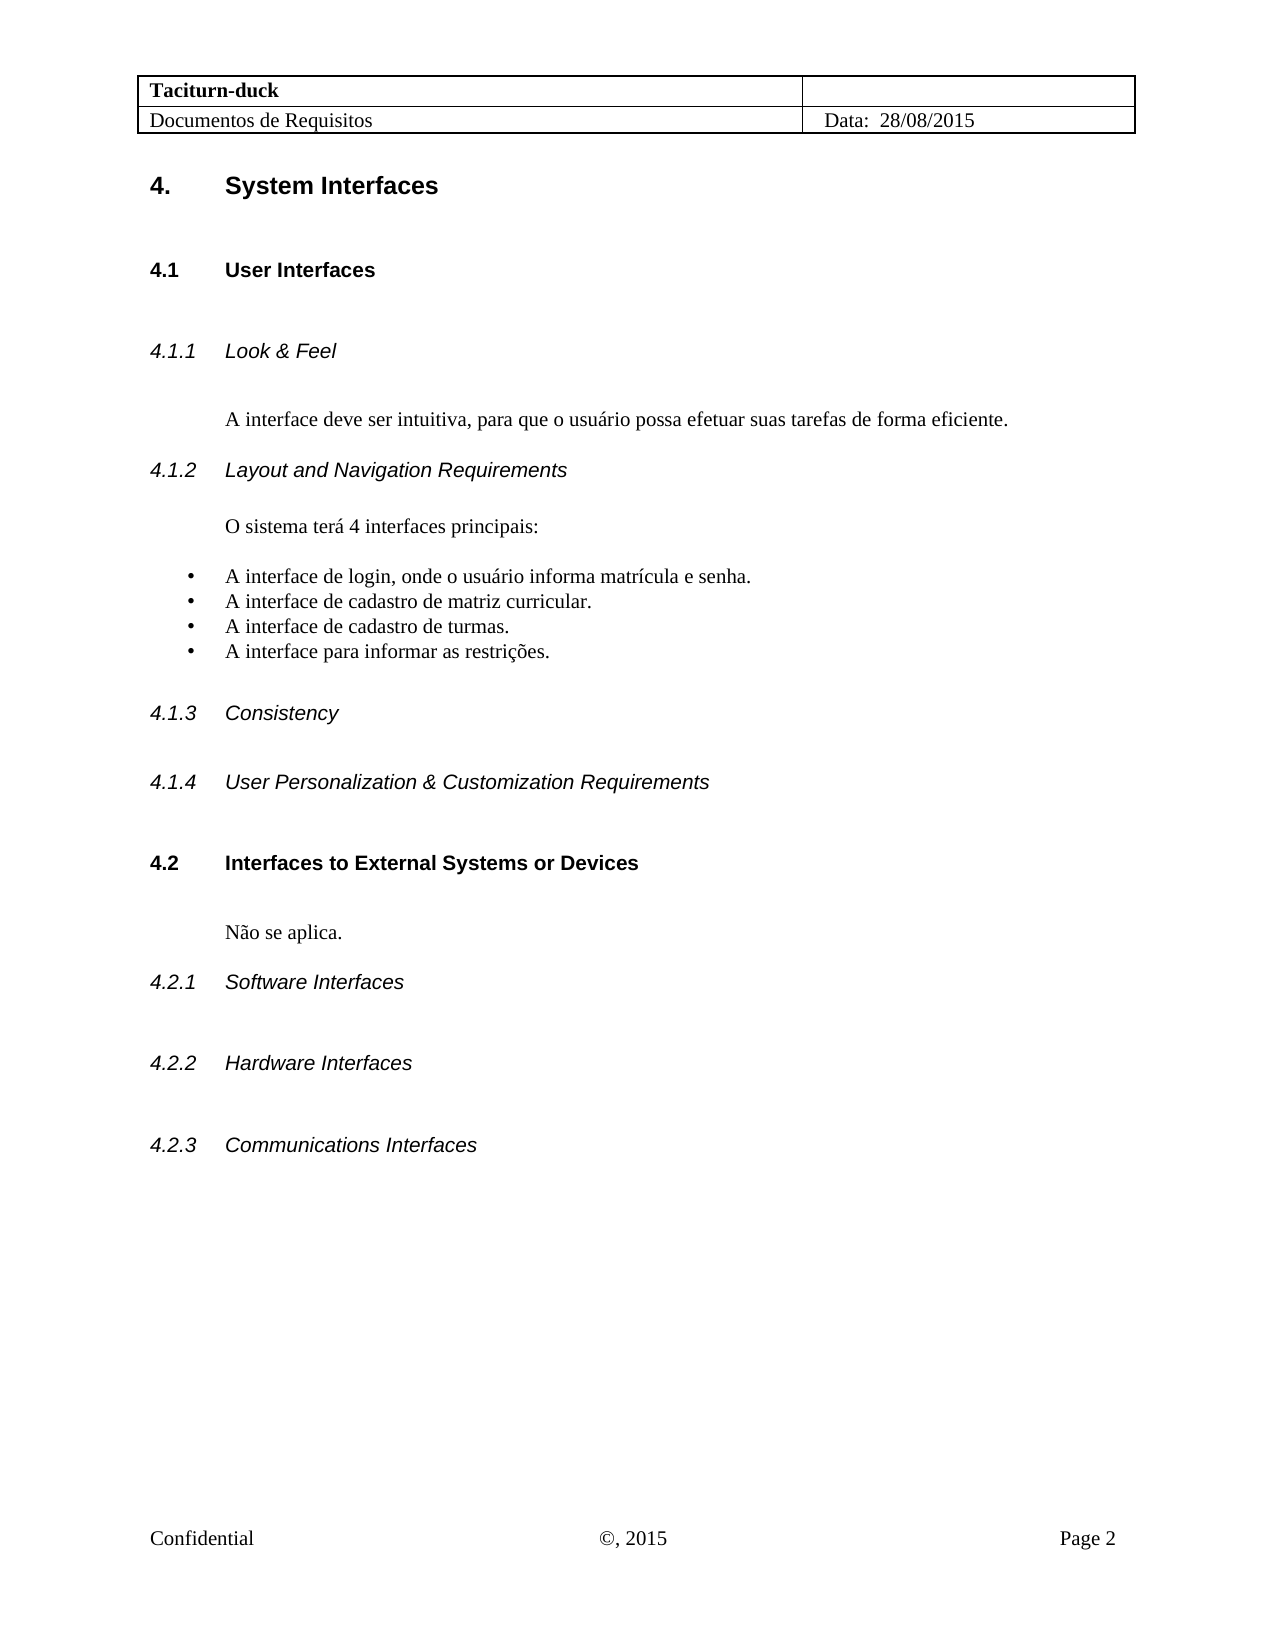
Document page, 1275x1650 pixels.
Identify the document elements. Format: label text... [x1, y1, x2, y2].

list A interface de login, onde o usuário informa matrícula e senha. [187, 563, 1125, 588]
subtitle Communications Interfaces [150, 1131, 1125, 1156]
text O sistema terá 4 interfaces principais: [150, 513, 1125, 538]
subtitle User Personalization & Customization Requirements [150, 769, 1125, 794]
subtitle Layout and Navigation Requirements [150, 456, 1125, 481]
subtitle Consistency [150, 700, 1125, 725]
list A interface de cadastro de matriz curricular. [187, 588, 1125, 613]
subtitle Software Interfaces [150, 969, 1125, 994]
text A interface deve ser intuitiva, para que o usuário possa efetuar suas tarefas de forma eficiente. [150, 406, 1125, 431]
subtitle Interfaces to External Systems or Devices [150, 850, 1125, 875]
subtitle System Interfaces [150, 171, 1125, 200]
list A interface para informar as restrições. [187, 638, 1125, 663]
subtitle User Interfaces [150, 256, 1125, 281]
subtitle Hardware Interfaces [150, 1050, 1125, 1075]
text Não se aplica. [150, 919, 1125, 944]
subtitle Look & Feel [150, 338, 1125, 363]
list A interface de cadastro de turmas. [187, 613, 1125, 638]
